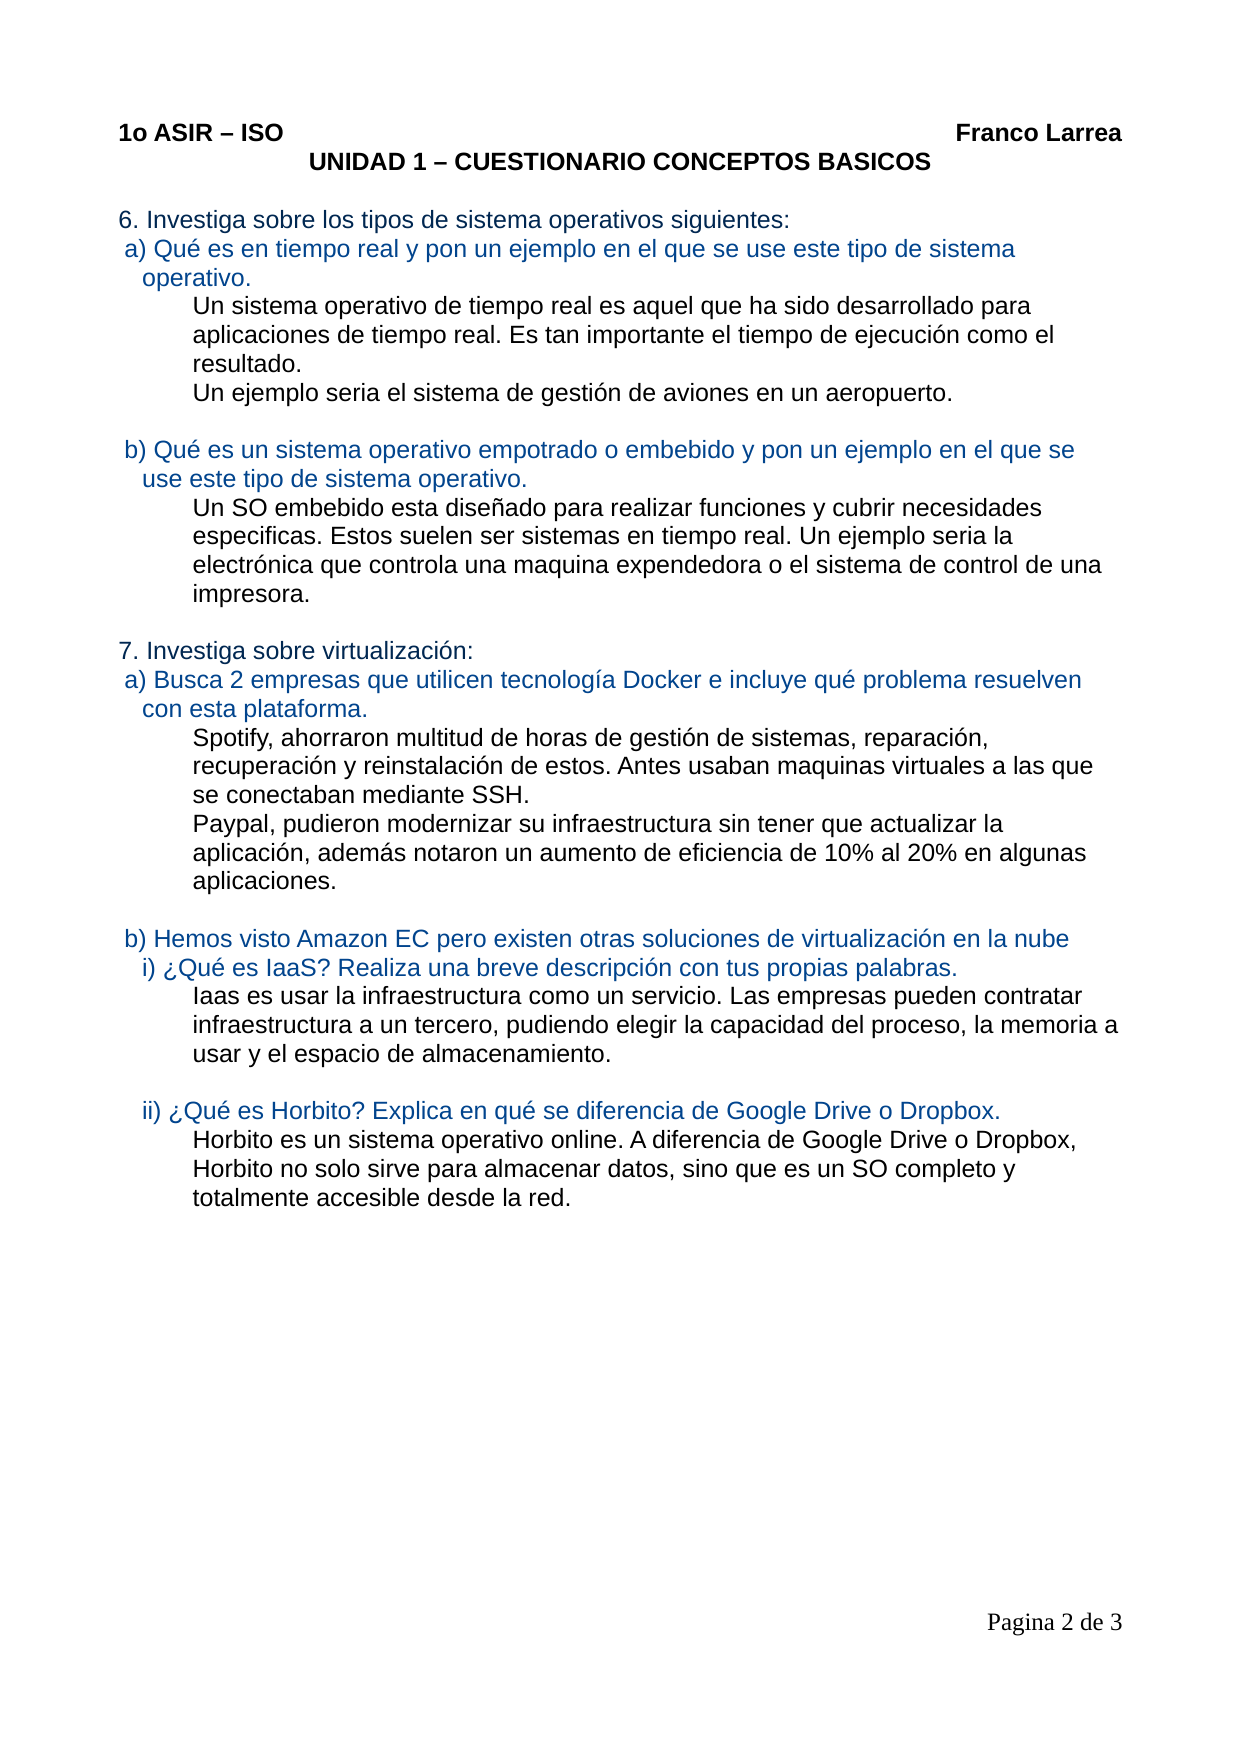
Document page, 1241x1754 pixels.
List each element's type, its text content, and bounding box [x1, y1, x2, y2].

text Un ejemplo seria el sistema de gestión de aviones en un aeropuerto. [192, 378, 1122, 406]
text Un SO embebido esta diseñado para realizar funciones y cubrir necesidades especificas. Estos suelen ser sistemas en tiempo real. Un ejemplo seria la electrónica que controla una maquina expendedora o el sistema de control de una impresora. [192, 493, 1122, 608]
subtitle ¿Qué es Horbito? Explica en qué se diferencia de Google Drive o Dropbox. [142, 1096, 1122, 1125]
subtitle Qué es en tiempo real y pon un ejemplo en el que se use este tipo de sistema operativo. [124, 234, 1122, 291]
subtitle Investiga sobre virtualización: [118, 636, 1122, 665]
text Spotify, ahorraron multitud de horas de gestión de sistemas, reparación, recuperación y reinstalación de estos. Antes usaban maquinas virtuales a las que se conectaban mediante SSH. [192, 723, 1122, 809]
subtitle Qué es un sistema operativo empotrado o embebido y pon un ejemplo en el que se use este tipo de sistema operativo. [124, 435, 1122, 493]
text Horbito es un sistema operativo online. A diferencia de Google Drive o Dropbox, Horbito no solo sirve para almacenar datos, sino que es un SO completo y totalmente accesible desde la red. [192, 1125, 1122, 1211]
text Paypal, pudieron modernizar su infraestructura sin tener que actualizar la aplicación, además notaron un aumento de eficiencia de 10% al 20% en algunas aplicaciones. [192, 809, 1122, 895]
subtitle Hemos visto Amazon EC pero existen otras soluciones de virtualización en la nube [124, 924, 1122, 953]
text Iaas es usar la infraestructura como un servicio. Las empresas pueden contratar infraestructura a un tercero, pudiendo elegir la capacidad del proceso, la memoria a usar y el espacio de almacenamiento. [192, 981, 1122, 1068]
subtitle Busca 2 empresas que utilicen tecnología Docker e incluye qué problema resuelven con esta plataforma. [124, 665, 1122, 723]
subtitle Investiga sobre los tipos de sistema operativos siguientes: [118, 205, 1122, 234]
subtitle ¿Qué es IaaS? Realiza una breve descripción con tus propias palabras. [142, 953, 1122, 981]
text Un sistema operativo de tiempo real es aquel que ha sido desarrollado para aplicaciones de tiempo real. Es tan importante el tiempo de ejecución como el resultado. [192, 291, 1122, 378]
